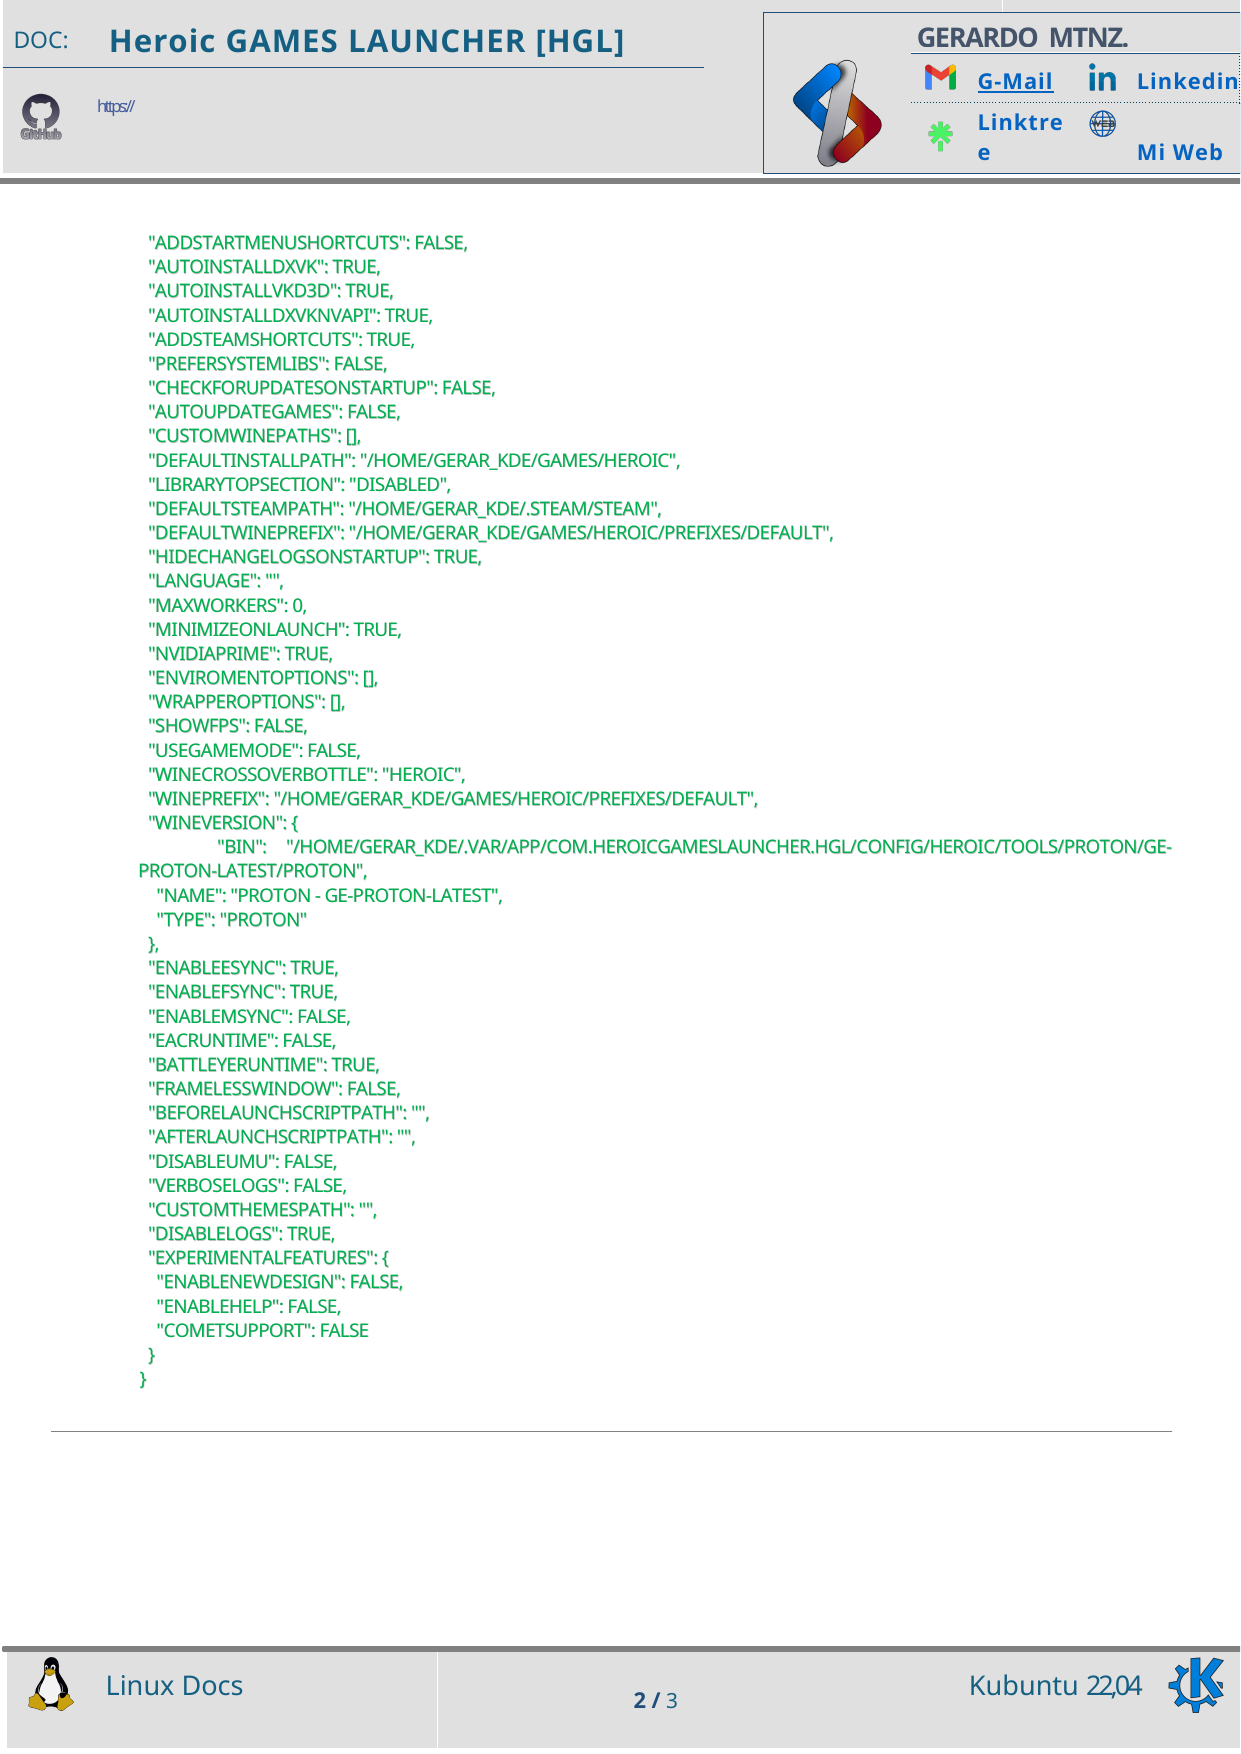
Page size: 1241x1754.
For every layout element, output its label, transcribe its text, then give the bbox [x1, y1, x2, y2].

list "autoInstallDxvkNvapi": true, [138, 303, 1172, 327]
list "name": "Proton - GE-Proton-latest", [138, 883, 1172, 907]
list "defaultSteamPath": "/home/gerar_kde/.steam/steam", [138, 496, 1172, 520]
list "minimizeOnLaunch": true, [138, 617, 1172, 641]
list "preferSystemLibs": false, [138, 351, 1172, 375]
list "framelessWindow": false, [138, 1076, 1172, 1100]
list "winePrefix": "/home/gerar_kde/Games/Heroic/Prefixes/default", [138, 786, 1172, 810]
list "battlEyeRuntime": true, [138, 1052, 1172, 1076]
list "enableMsync": false, [138, 1004, 1172, 1028]
list "afterLaunchScriptPath": "", [138, 1124, 1172, 1149]
list "verboseLogs": false, [138, 1173, 1172, 1197]
list "cometSupport": false [138, 1318, 1172, 1342]
picture [1086, 107, 1119, 140]
list "enableEsync": true, [138, 955, 1172, 979]
list "showFps": false, [138, 714, 1172, 738]
list "addSteamShortcuts": true, [138, 327, 1172, 351]
list "disableLogs": true, [138, 1221, 1172, 1245]
list "wrapperOptions": [], [138, 689, 1172, 714]
list "bin": "/home/gerar_kde/.var/app/com.heroicgameslauncher.hgl/config/heroic/tools/proton/GE-Proton-latest/proton", [138, 834, 1172, 883]
picture [1166, 1655, 1226, 1715]
list } [138, 1366, 1172, 1390]
list "autoInstallDxvk": true, [138, 254, 1172, 279]
list "eacRuntime": false, [138, 1028, 1172, 1052]
list "defaultInstallPath": "/home/gerar_kde/Games/Heroic", [138, 448, 1172, 472]
list "autoUpdateGames": false, [138, 399, 1172, 424]
list "useGameMode": false, [138, 738, 1172, 762]
picture [20, 1655, 80, 1715]
list "wineVersion": { [138, 810, 1172, 834]
picture [1086, 61, 1119, 94]
list "beforeLaunchScriptPath": "", [138, 1100, 1172, 1124]
list "libraryTopSection": "disabled", [138, 472, 1172, 496]
list "enableNewDesign": false, [138, 1269, 1172, 1294]
picture [924, 61, 957, 94]
picture [12, 89, 70, 144]
list "enableFsync": true, [138, 979, 1172, 1004]
list "enableHelp": false, [138, 1294, 1172, 1318]
list "disableUMU": false, [138, 1149, 1172, 1173]
list "language": "", [138, 569, 1172, 593]
list "customWinePaths": [], [138, 424, 1172, 448]
list } [138, 1342, 1172, 1366]
picture [783, 53, 891, 167]
list "autoInstallVkd3d": true, [138, 279, 1172, 303]
list "type": "proton" [138, 907, 1172, 931]
list "experimentalFeatures": { [138, 1245, 1172, 1269]
list "nvidiaPrime": true, [138, 641, 1172, 665]
list "defaultWinePrefix": "/home/gerar_kde/Games/Heroic/Prefixes/default", [138, 520, 1172, 544]
list "enviromentOptions": [], [138, 665, 1172, 689]
picture [925, 121, 956, 152]
list "addStartMenuShortcuts": false, [138, 230, 1172, 254]
list }, [138, 931, 1172, 955]
list "hideChangelogsOnStartup": true, [138, 544, 1172, 569]
list "customThemesPath": "", [138, 1197, 1172, 1221]
list "maxWorkers": 0, [138, 593, 1172, 617]
list "wineCrossoverBottle": "Heroic", [138, 762, 1172, 786]
list "checkForUpdatesOnStartup": false, [138, 375, 1172, 399]
